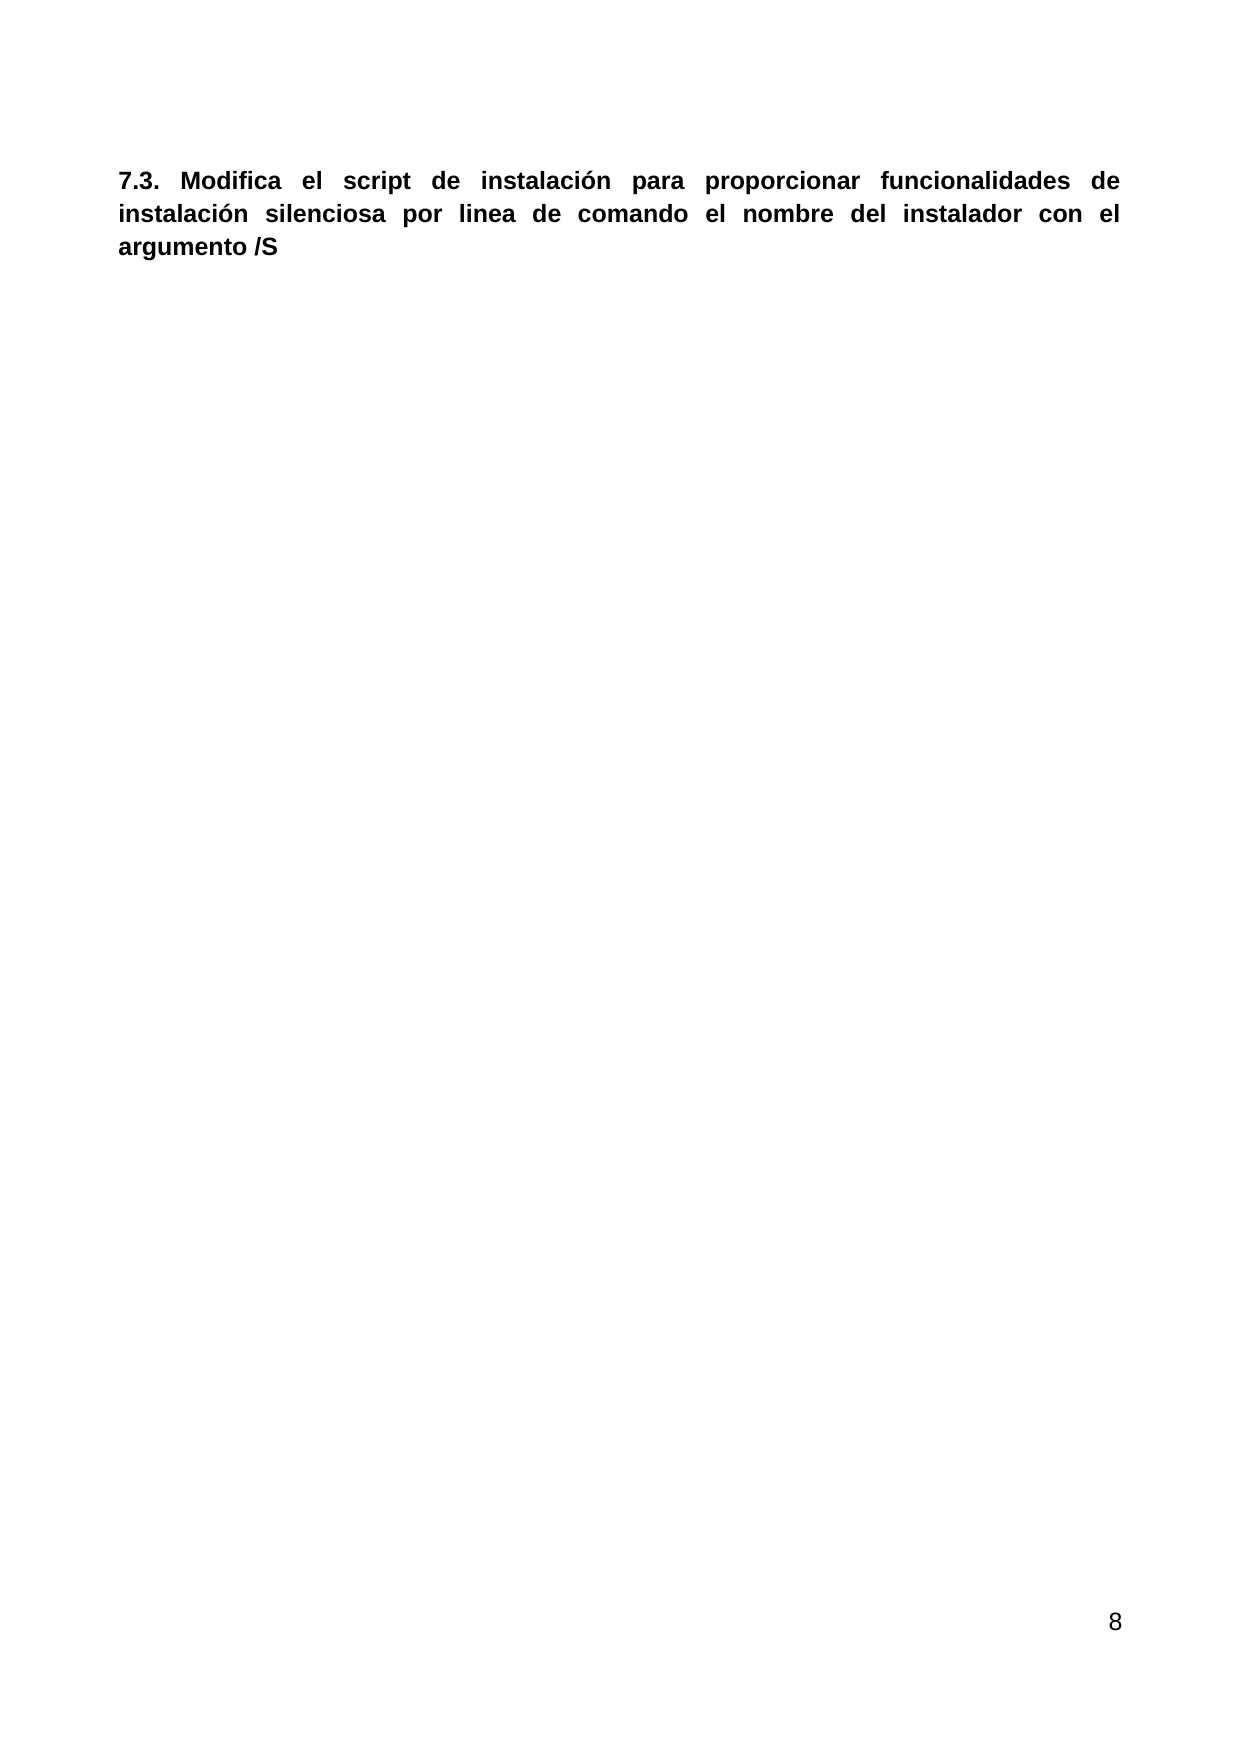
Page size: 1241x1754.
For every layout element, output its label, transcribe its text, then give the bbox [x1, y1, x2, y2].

text 7.3. Modifica el script de instalación para proporcionar funcionalidades de instalación silenciosa por linea de comando el nombre del instalador con el argumento /S [118, 166, 1122, 261]
